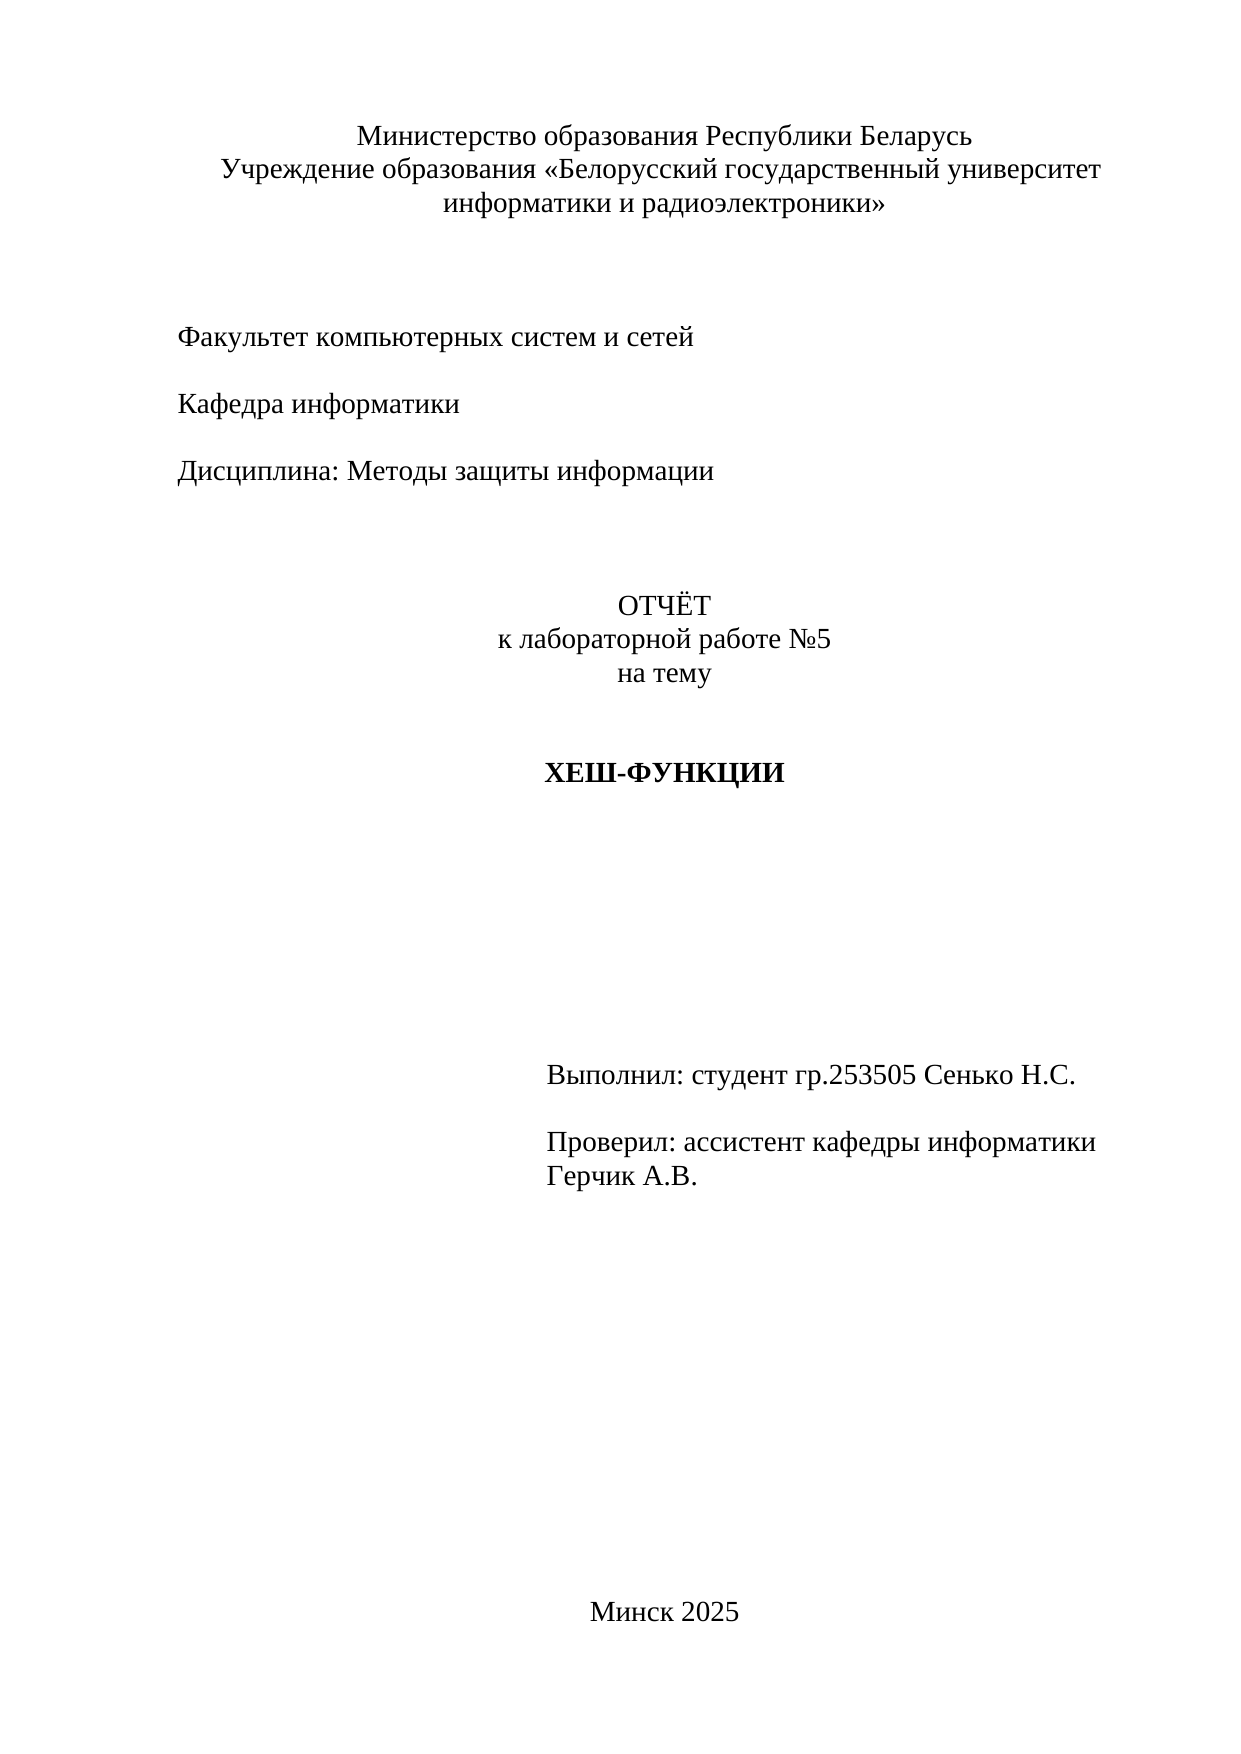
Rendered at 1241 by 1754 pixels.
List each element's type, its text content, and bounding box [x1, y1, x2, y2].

text Факультет компьютерных систем и сетей [177, 319, 1152, 353]
text Выполнил: студент гр.253505 Сенько Н.С. [546, 1057, 1152, 1091]
text к лабораторной работе №5 [177, 621, 1152, 655]
text ОТЧЁТ [177, 588, 1152, 621]
text Дисциплина: Методы защиты информации [177, 453, 1152, 487]
text ХЕШ-ФУНКЦИИ [177, 755, 1152, 789]
text Кафедра информатики [177, 386, 1152, 420]
text Проверил: ассистент кафедры информатики Герчик А.В. [546, 1124, 1152, 1191]
text Минск 2025 [177, 1594, 1152, 1627]
text на тему [177, 655, 1152, 688]
text Министерство образования Республики Беларусь [177, 118, 1152, 152]
text Учреждение образования «Белорусский государственный университет информатики и радиоэлектроники» [177, 152, 1152, 219]
